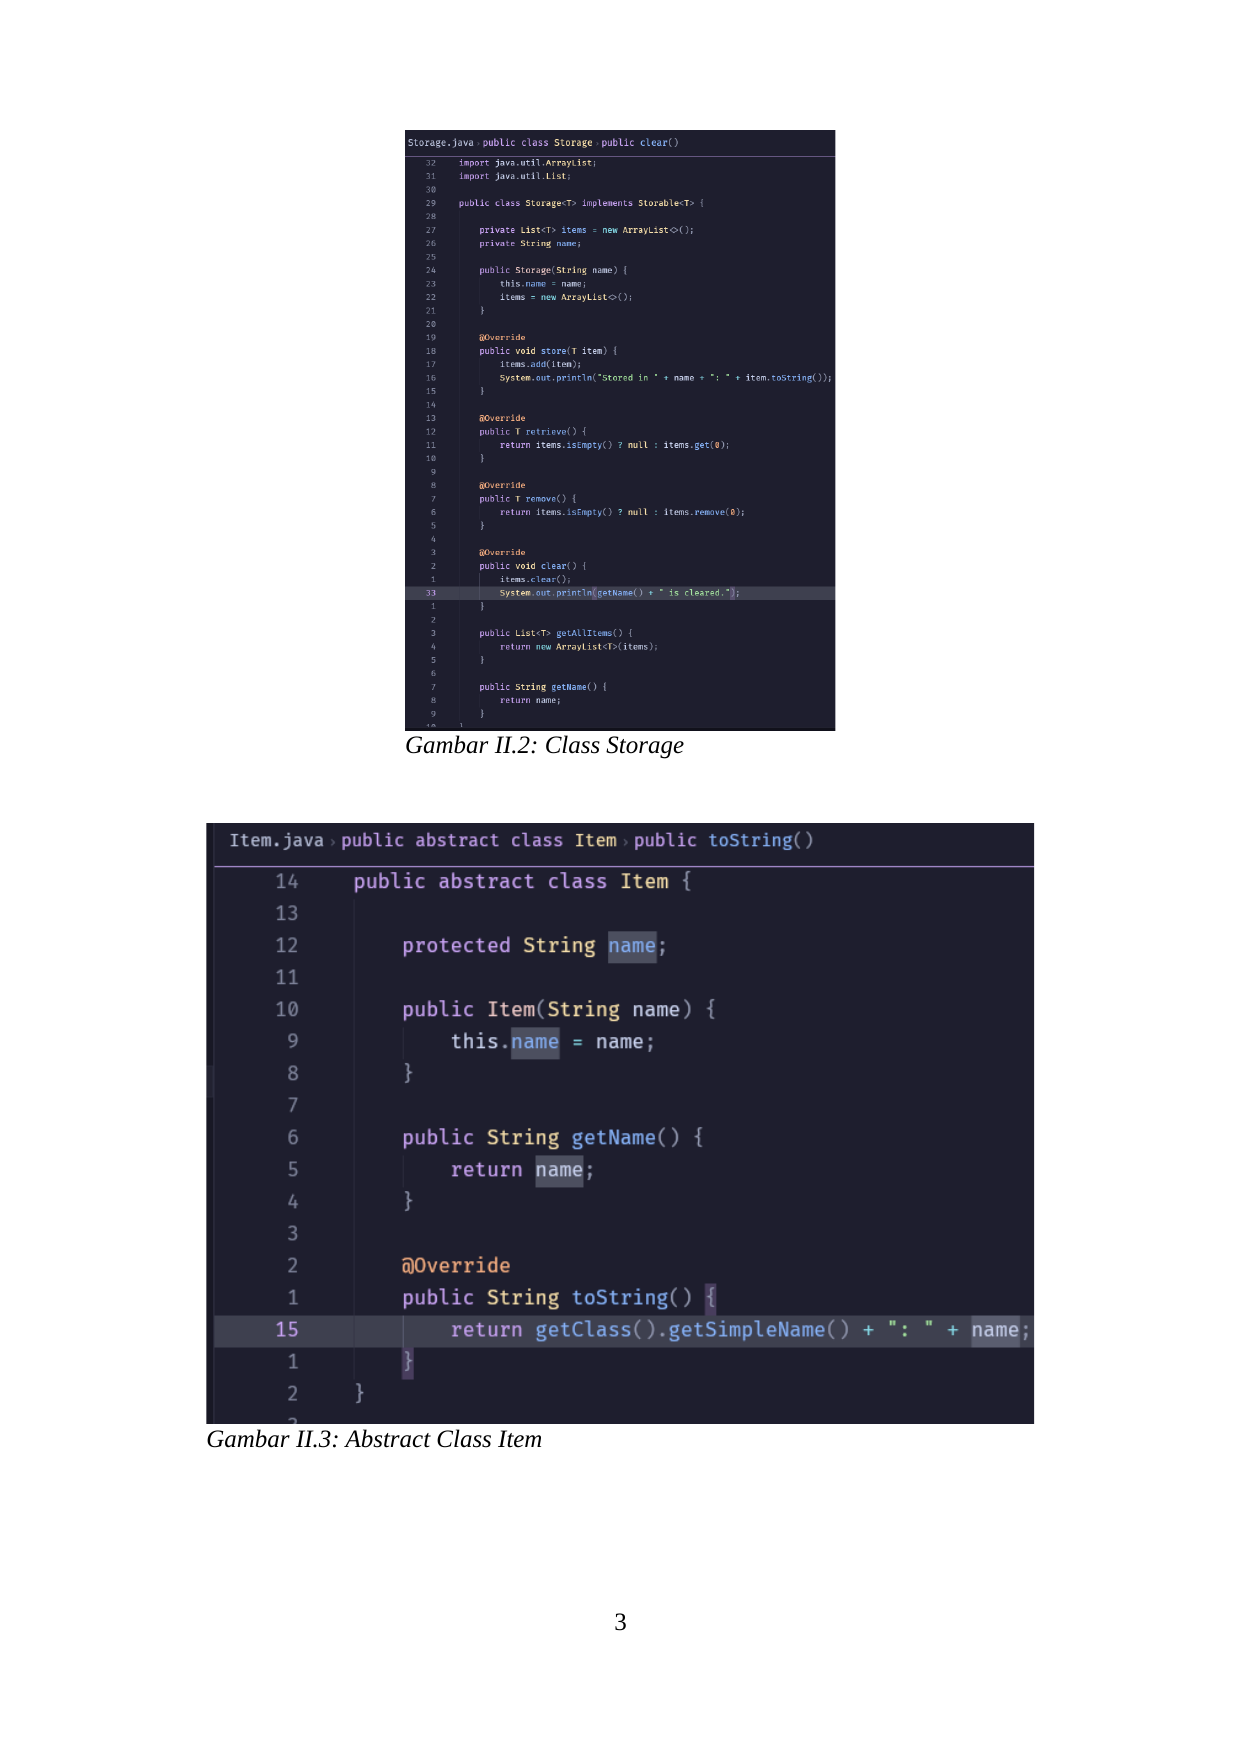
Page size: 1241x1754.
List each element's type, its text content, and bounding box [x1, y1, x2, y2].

text Gambar II.2: Class Storage [405, 731, 836, 759]
picture [405, 130, 836, 731]
picture [206, 823, 1035, 1424]
text Gambar II.3: Abstract Class Item [206, 1424, 1034, 1452]
